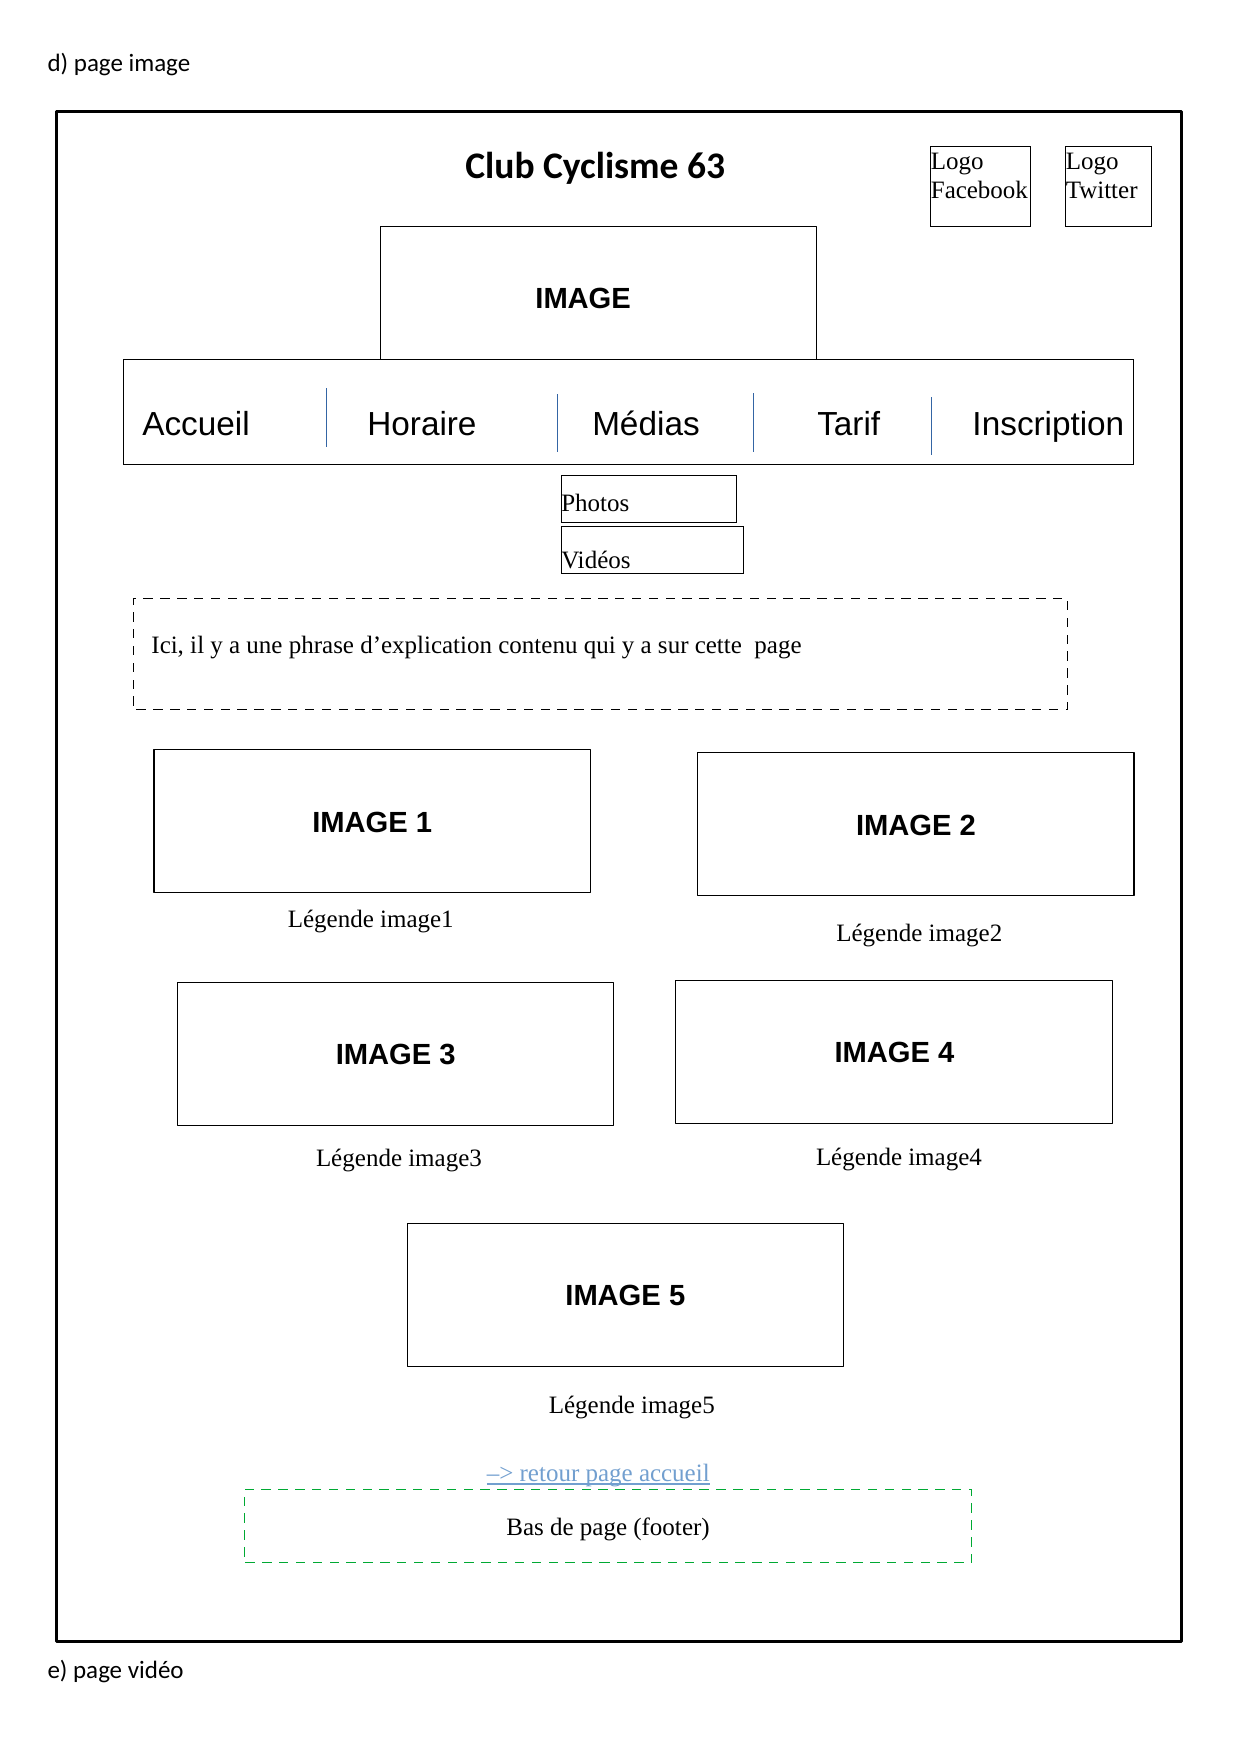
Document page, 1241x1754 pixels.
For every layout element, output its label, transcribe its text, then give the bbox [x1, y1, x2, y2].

text e) page vidéo [47, 1655, 1193, 1685]
text d) page image [47, 47, 1193, 78]
